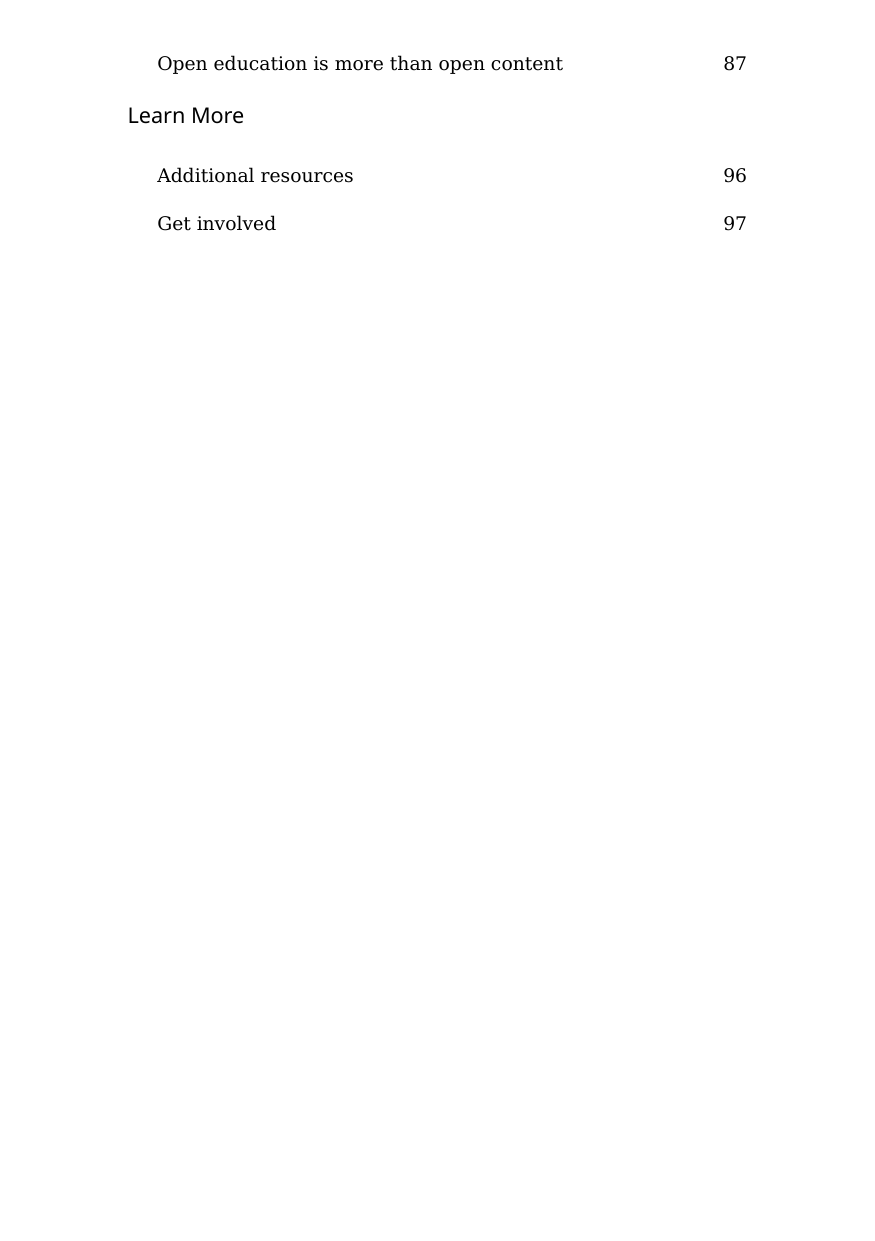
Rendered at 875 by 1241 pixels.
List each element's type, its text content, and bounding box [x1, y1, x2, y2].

text Get involved 97 [157, 213, 747, 235]
text Learn More [127, 101, 747, 162]
text Open education is more than open content 87 [157, 52, 747, 74]
text Additional resources 96 [157, 165, 747, 187]
